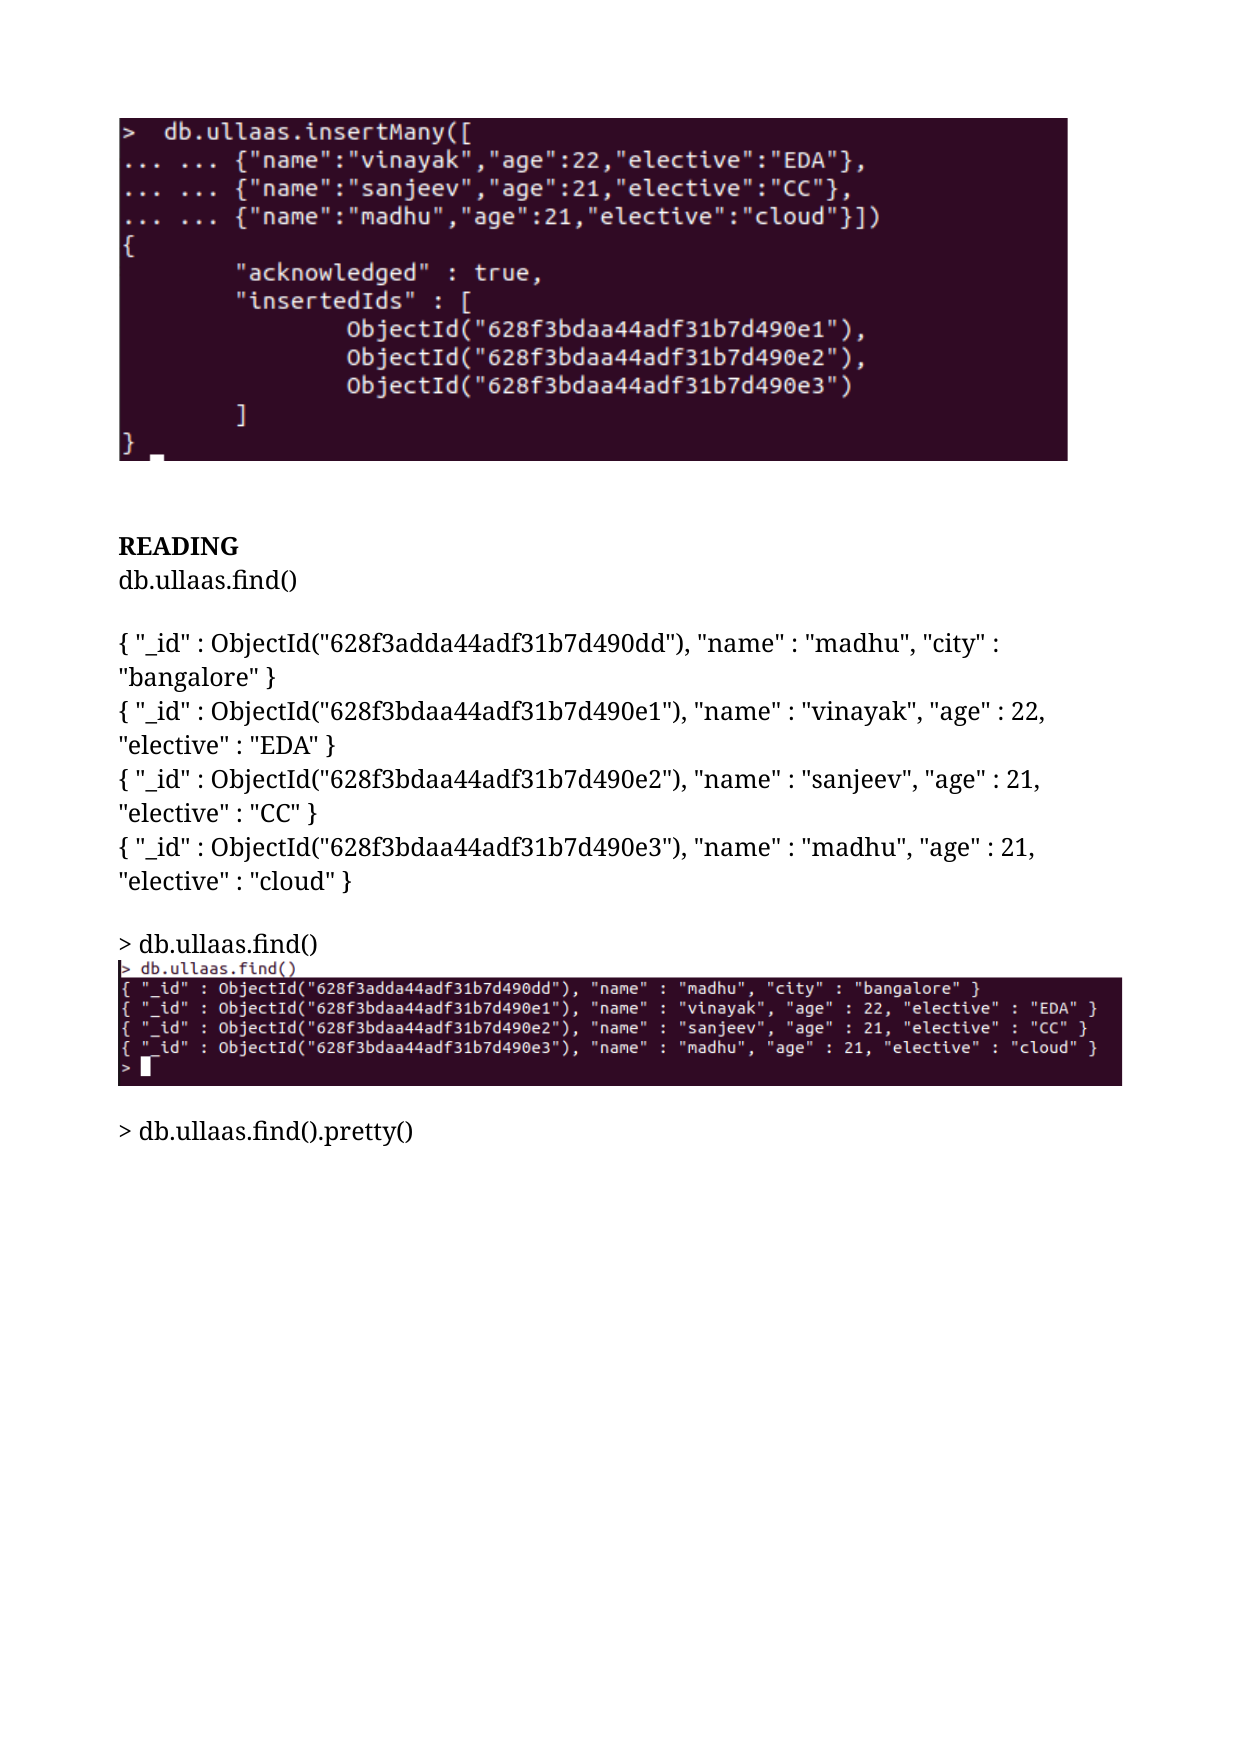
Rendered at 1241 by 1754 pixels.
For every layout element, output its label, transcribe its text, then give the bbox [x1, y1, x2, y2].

text { "_id" : ObjectId("628f3bdaa44adf31b7d490e3"), "name" : "madhu", "age" : 21, "elective" : "cloud" } [118, 830, 1122, 898]
text > db.ullaas.find() [118, 927, 1122, 960]
text { "_id" : ObjectId("628f3bdaa44adf31b7d490e1"), "name" : "vinayak", "age" : 22, "elective" : "EDA" } [118, 693, 1122, 762]
text { "_id" : ObjectId("628f3bdaa44adf31b7d490e2"), "name" : "sanjeev", "age" : 21, "elective" : "CC" } [118, 762, 1122, 830]
text db.ullaas.find() [118, 562, 1122, 597]
picture [119, 118, 1068, 461]
text READING [118, 528, 1122, 562]
text { "_id" : ObjectId("628f3adda44adf31b7d490dd"), "name" : "madhu", "city" : "bangalore" } [118, 625, 1122, 693]
picture [118, 960, 1123, 1086]
text > db.ullaas.find().pretty() [118, 1114, 1122, 1148]
